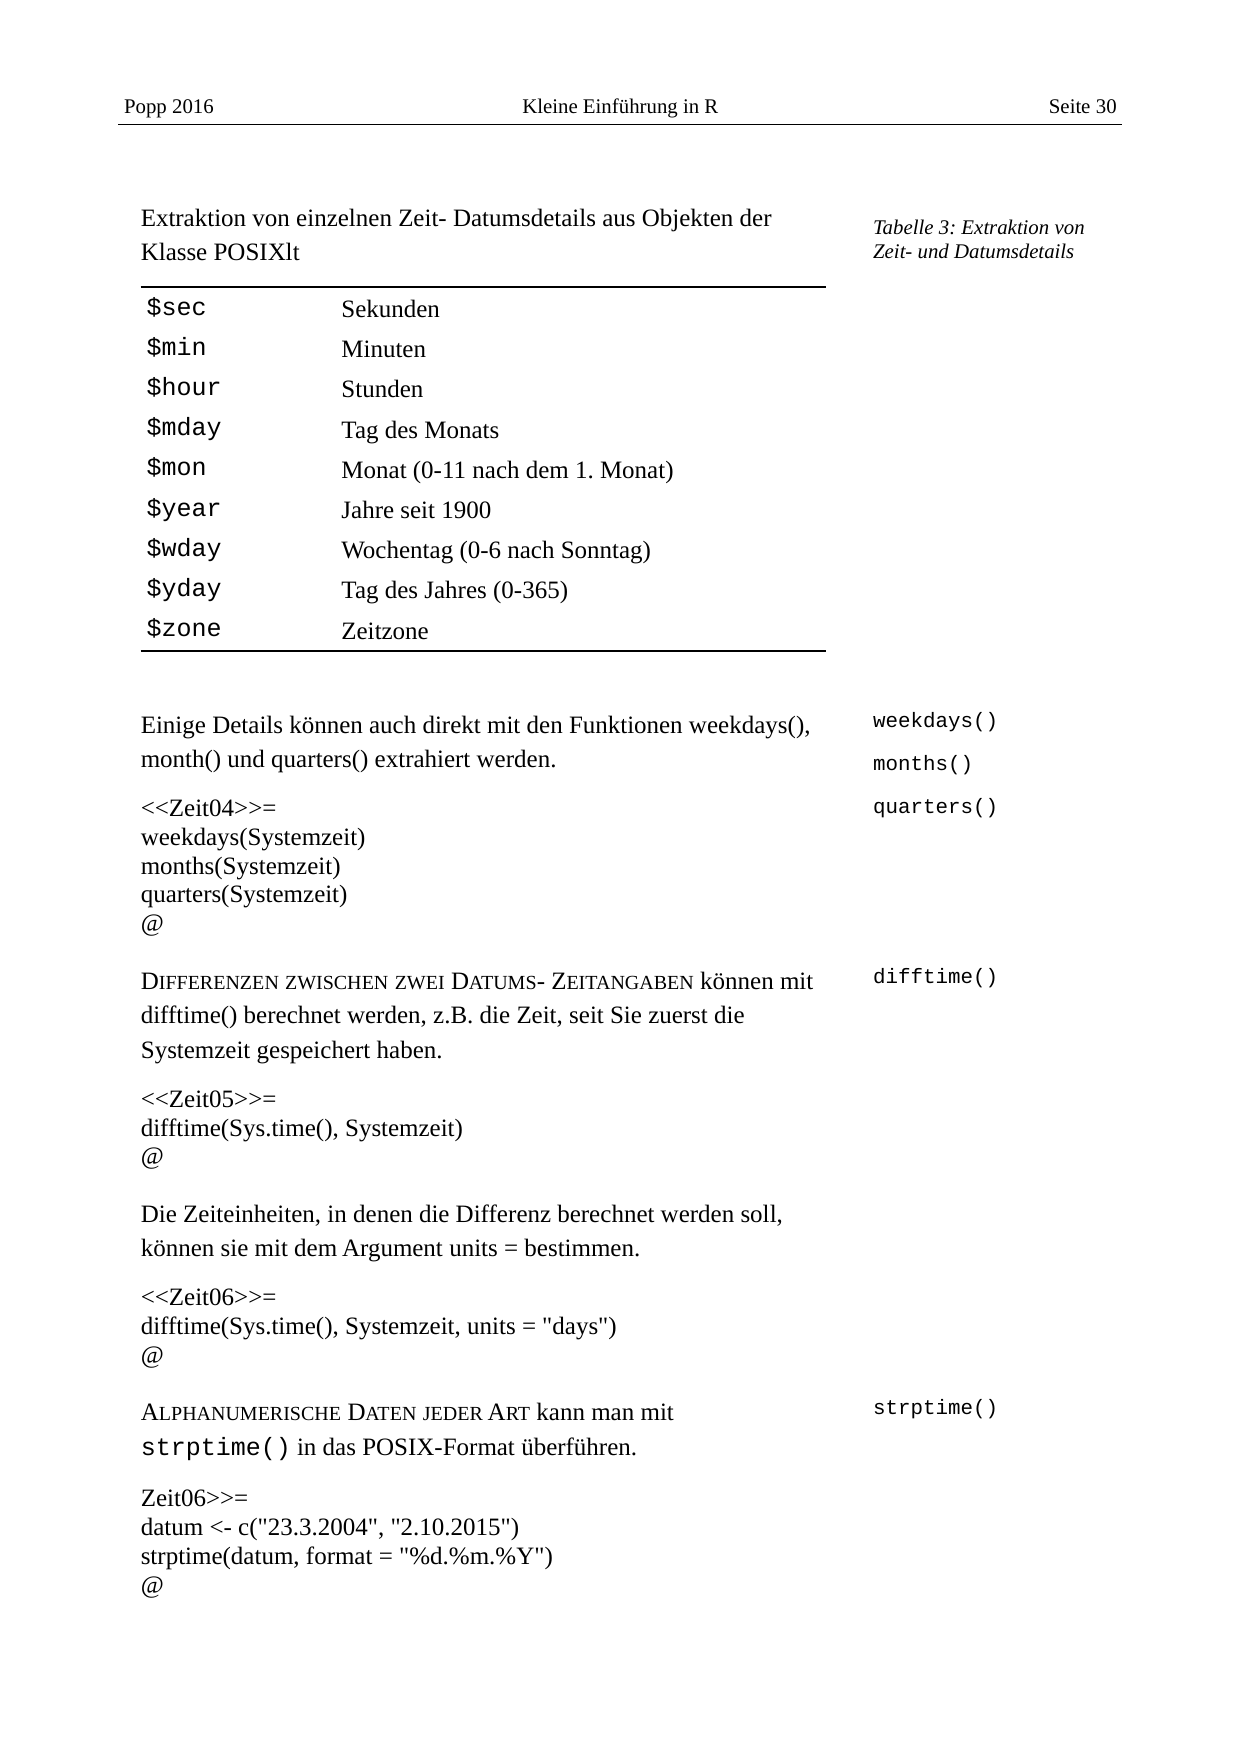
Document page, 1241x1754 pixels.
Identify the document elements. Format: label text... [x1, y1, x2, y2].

table_cell [855, 159, 1123, 203]
table_cell Zeitzone [336, 610, 826, 650]
table_cell $wday [141, 530, 336, 570]
table_cell Differenzen zwischen zwei Datums- Zeitangaben können mit difftime() berechnet werden, z.B. die Zeit, seit Sie zuerst die Systemzeit gespeichert haben. <<Zeit05>>= difftime(Sys.time(), Systemzeit) @ Die Zeiteinheiten, in denen die Differenz berechnet werden soll, können sie mit dem Argument units = bestimmen. <<Zeit06>>= difftime(Sys.time(), Systemzeit, units = "days") @ [141, 966, 855, 1397]
table_cell $yday [141, 570, 336, 610]
table_cell Tag des Jahres (0-365) [336, 570, 826, 610]
table_cell $year [141, 489, 336, 529]
table_header Sekunden [336, 288, 826, 328]
table_cell strptime() [855, 1398, 1123, 1627]
table_cell Stunden [336, 369, 826, 409]
table_cell weekdays() months() quarters() [855, 710, 1123, 966]
table_cell Monat (0-11 nach dem 1. Monat) [336, 449, 826, 489]
table_cell Tabelle 3: Extraktion von Zeit- und Datumsdetails [855, 203, 1123, 710]
table_cell Einige Details können auch direkt mit den Funktionen weekdays(), month() und quarters() extrahiert werden. <<Zeit04>>= weekdays(Systemzeit) months(Systemzeit) quarters(Systemzeit) @ [141, 710, 855, 966]
table_cell Alphanumerische Daten jeder Art kann man mit strptime() in das POSIX-Format überführen. Zeit06>>= datum <- c("23.3.2004", "2.10.2015") strptime(datum, format = "%d.%m.%Y") @ [141, 1398, 855, 1627]
table_cell Jahre seit 1900 [336, 489, 826, 529]
table_cell $mday [141, 409, 336, 449]
table_cell $min [141, 329, 336, 369]
table_cell $mon [141, 449, 336, 489]
table_cell Wochentag (0-6 nach Sonntag) [336, 530, 826, 570]
table_cell $zone [141, 610, 336, 650]
table_cell [141, 159, 855, 203]
table_header $sec [141, 288, 336, 328]
table_cell Minuten [336, 329, 826, 369]
table_cell Tag des Monats [336, 409, 826, 449]
table_cell Extraktion von einzelnen Zeit- Datumsdetails aus Objekten der Klasse POSIXlt [141, 203, 855, 710]
table_cell difftime() [855, 966, 1123, 1397]
table_cell $hour [141, 369, 336, 409]
